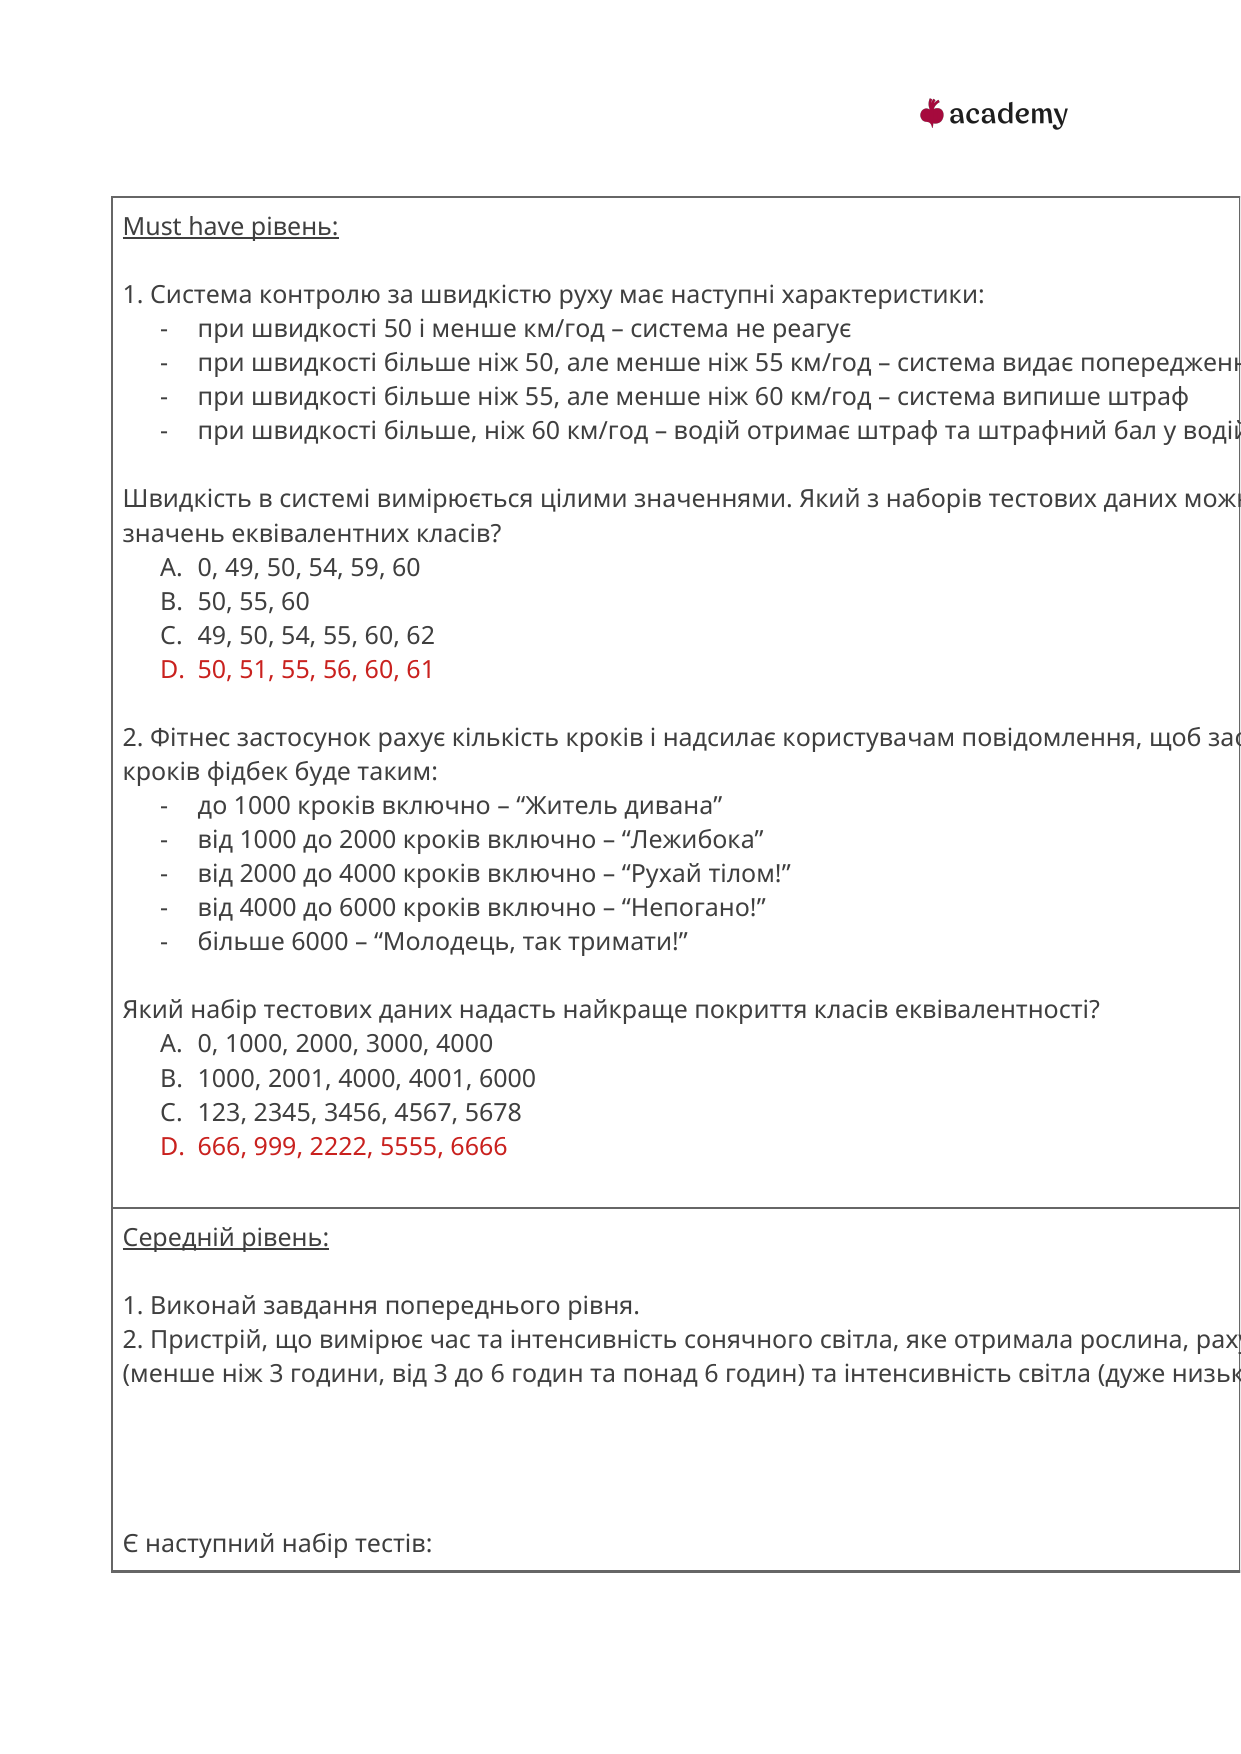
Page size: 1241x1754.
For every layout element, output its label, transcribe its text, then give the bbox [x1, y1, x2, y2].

table_header Must have рівень: 1. Система контролю за швидкістю руху має наступні характеристики: при швидкості 50 і менше км/год – система не реагує при швидкості більше ніж 50, але менше ніж 55 км/год – система видає попередження при швидкості більше ніж 55, але менше ніж 60 км/год – система випише штраф при швидкості більше, ніж 60 км/год – водій отримає штраф та штрафний бал у водійське посвідчення Швидкість в системі вимірюється цілими значеннями. Який з наборів тестових даних можна використати для перевірки всіх граничних значень еквівалентних класів? 0, 49, 50, 54, 59, 60 50, 55, 60 49, 50, 54, 55, 60, 62 50, 51, 55, 56, 60, 61 2. Фітнес застосунок рахує кількість кроків і надсилає користувачам повідомлення, щоб заохотити їх рухатися. В залежності від кількості кроків фідбек буде таким: до 1000 кроків включно – “Житель дивана” від 1000 до 2000 кроків включно – “Лежибока” від 2000 до 4000 кроків включно – “Рухай тілом!” від 4000 до 6000 кроків включно – “Непогано!” більше 6000 – “Молодець, так тримати!” Який набір тестових даних надасть найкраще покриття класів еквівалентності? 0, 1000, 2000, 3000, 4000 1000, 2001, 4000, 4001, 6000 123, 2345, 3456, 4567, 5678 666, 999, 2222, 5555, 6666 [113, 198, 1239, 1207]
picture [897, 75, 1091, 154]
table_cell Середній рівень: 1. Виконай завдання попереднього рівня. 2. Пристрій, що вимірює час та інтенсивність сонячного світла, яке отримала рослина, рахує комбінацію параметрів – час на сонці (менше ніж 3 години, від 3 до 6 годин та понад 6 годин) та інтенсивність світла (дуже низька, низька, середня, висока). Є наступний набір тестів: Яка мінімальна кількість додаткових тест-кейсів потрібна, щоб упевнитися, що всі валідні класи еквівалентності покриті? 1 2 3 4 2. Застосунок для відтворення відео має вимоги. Застосунок буде працювати на пристроях з такою розподільчою здатністю: 640x480 1280x720 1600x1200 1920x1080 Який тест-кейс є результатом застосування техніки розподілення на класи еквівалентності? Обгрунтуй свою відповідь. Перевірити, що застосунок відтворює відео на дисплеї 1920х1080 (1 тест-кейс) Перевірити, що застосунок відтворює відео на дисплеї 640х480 та 1920х1080 (2 тест-кейси) Перевірити, що застосунок відтворює відео на дисплеях всіх розмірів, вказаних у вимогах (4 тест-кейси) Перевірити, що застосунок відтворює відео на дисплеї будь-якого розміру, що вказані у вимогах (1 тест-кейс) я вважаю що правильна відповідь С бо ми враховуємо кожен монітор за окремий клас:) [113, 1209, 1239, 1570]
